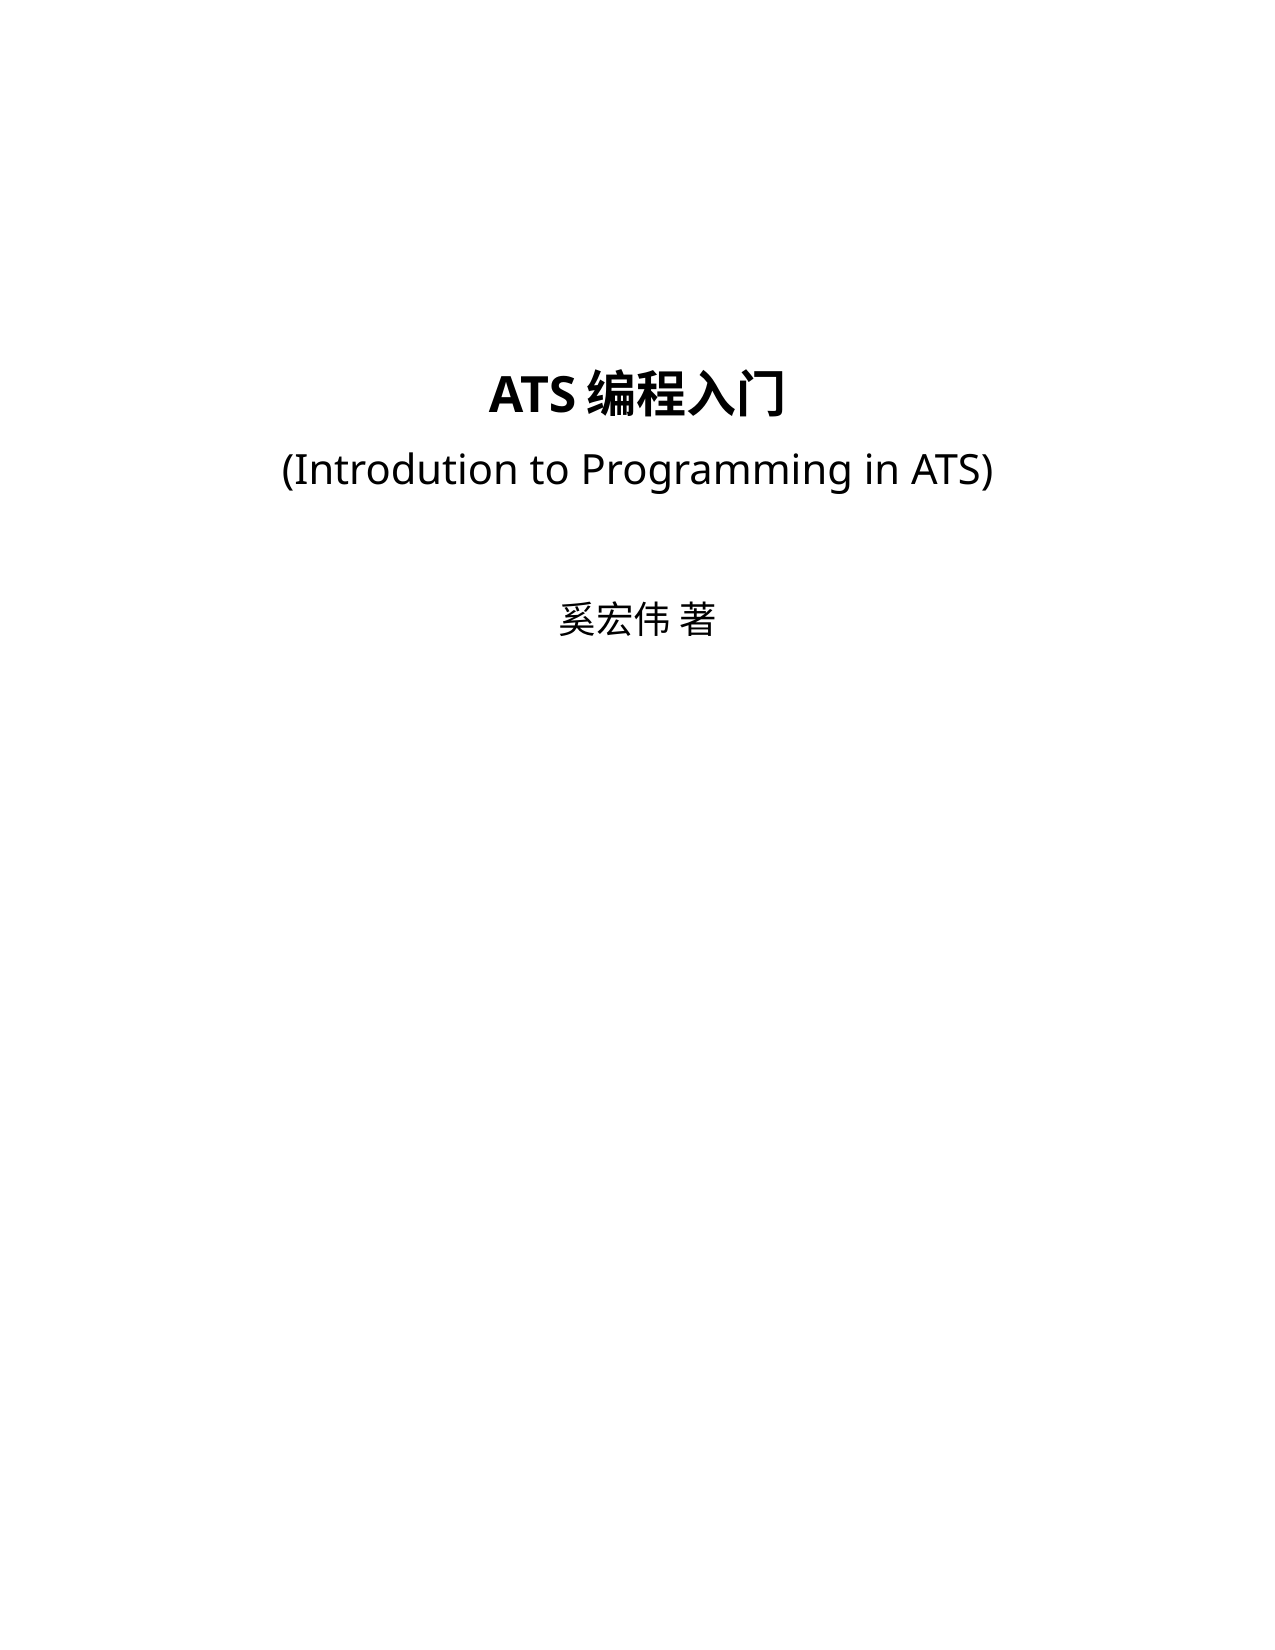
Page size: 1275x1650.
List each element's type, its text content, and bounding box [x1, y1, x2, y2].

text (Introdution to Programming in ATS) [118, 439, 1157, 496]
text 奚宏伟 著 [118, 589, 1157, 644]
subtitle ATS编程入门 [118, 354, 1157, 427]
